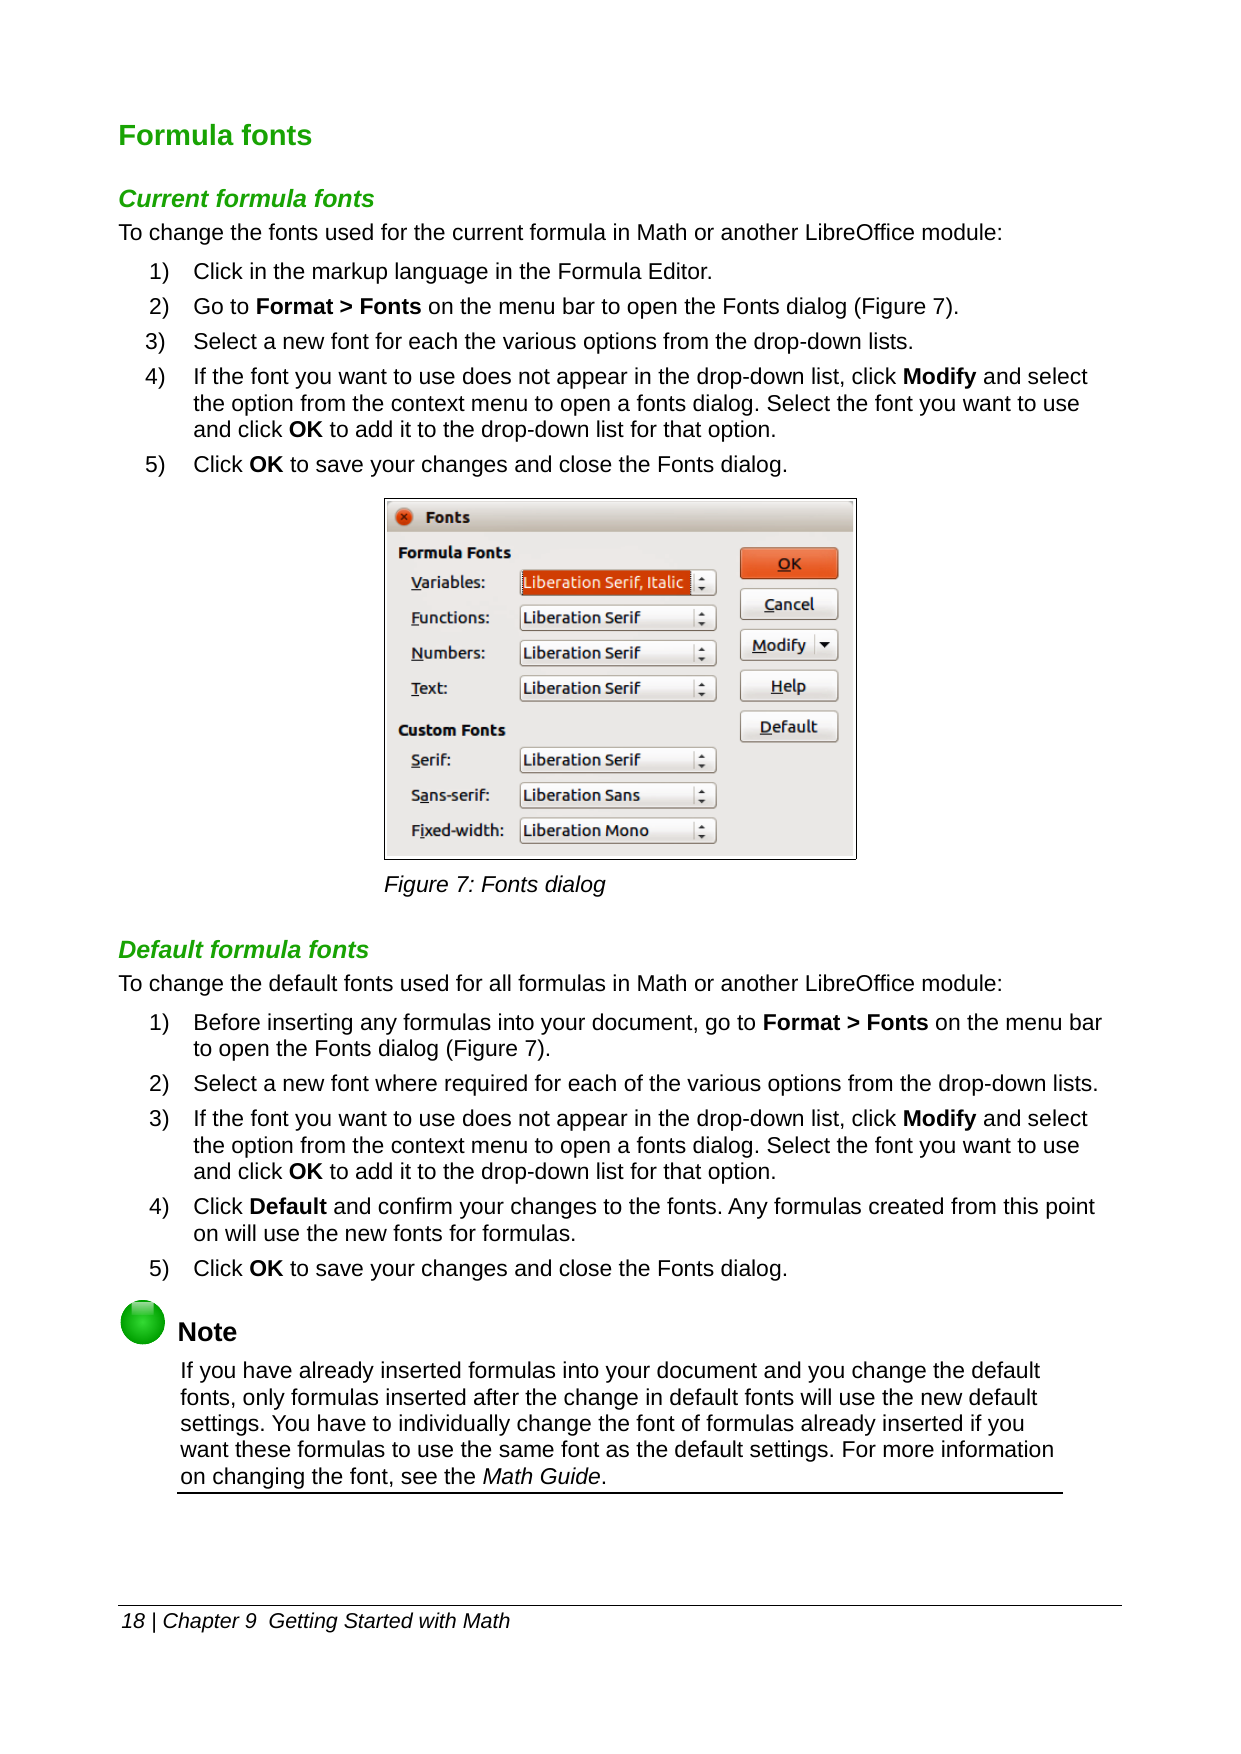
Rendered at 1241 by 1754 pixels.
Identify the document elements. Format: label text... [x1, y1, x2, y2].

text To change the default fonts used for all formulas in Math or another LibreOffice module: [118, 969, 1122, 996]
text If you have already inserted formulas into your document and you change the default fonts, only formulas inserted after the change in default fonts will use the new default settings. You have to individually change the font of formulas already inserted if you want these formulas to use the same font as the default settings. For more information on changing the font, see the Math Guide. [177, 1354, 1063, 1492]
list Click OK to save your changes and close the Fonts dialog. [169, 1255, 1122, 1281]
list Click in the markup language in the Formula Editor. [169, 258, 1122, 284]
list If the font you want to use does not appear in the drop-down list, click Modify and select the option from the context menu to open a fonts dialog. Select the font you want to use and click OK to add it to the drop-down list for that option. [169, 1105, 1122, 1184]
list Before inserting any formulas into your document, go to Format > Fonts on the menu bar to open the Fonts dialog (Figure 7). [169, 1008, 1122, 1061]
subtitle Current formula fonts [118, 184, 1122, 213]
picture [387, 501, 854, 856]
subtitle Default formula fonts [118, 935, 1122, 964]
subtitle Note [118, 1297, 1122, 1347]
list Click Default and confirm your changes to the fonts. Any formulas created from this point on will use the new fonts for formulas. [169, 1193, 1122, 1246]
list Select a new font for each the various options from the drop-down lists. [165, 328, 1122, 354]
list Go to Format > Fonts on the menu bar to open the Fonts dialog (Figure 7). [169, 293, 1122, 319]
subtitle Formula fonts [118, 118, 1122, 152]
list Click OK to save your changes and close the Fonts dialog. [165, 451, 1122, 477]
list If the font you want to use does not appear in the drop-down list, click Modify and select the option from the context menu to open a fonts dialog. Select the font you want to use and click OK to add it to the drop-down list for that option. [165, 363, 1122, 442]
text Figure 7: Fonts dialog [384, 871, 856, 897]
list Select a new font where required for each of the various options from the drop-down lists. [169, 1070, 1122, 1096]
text To change the fonts used for the current formula in Math or another LibreOffice module: [118, 219, 1122, 245]
